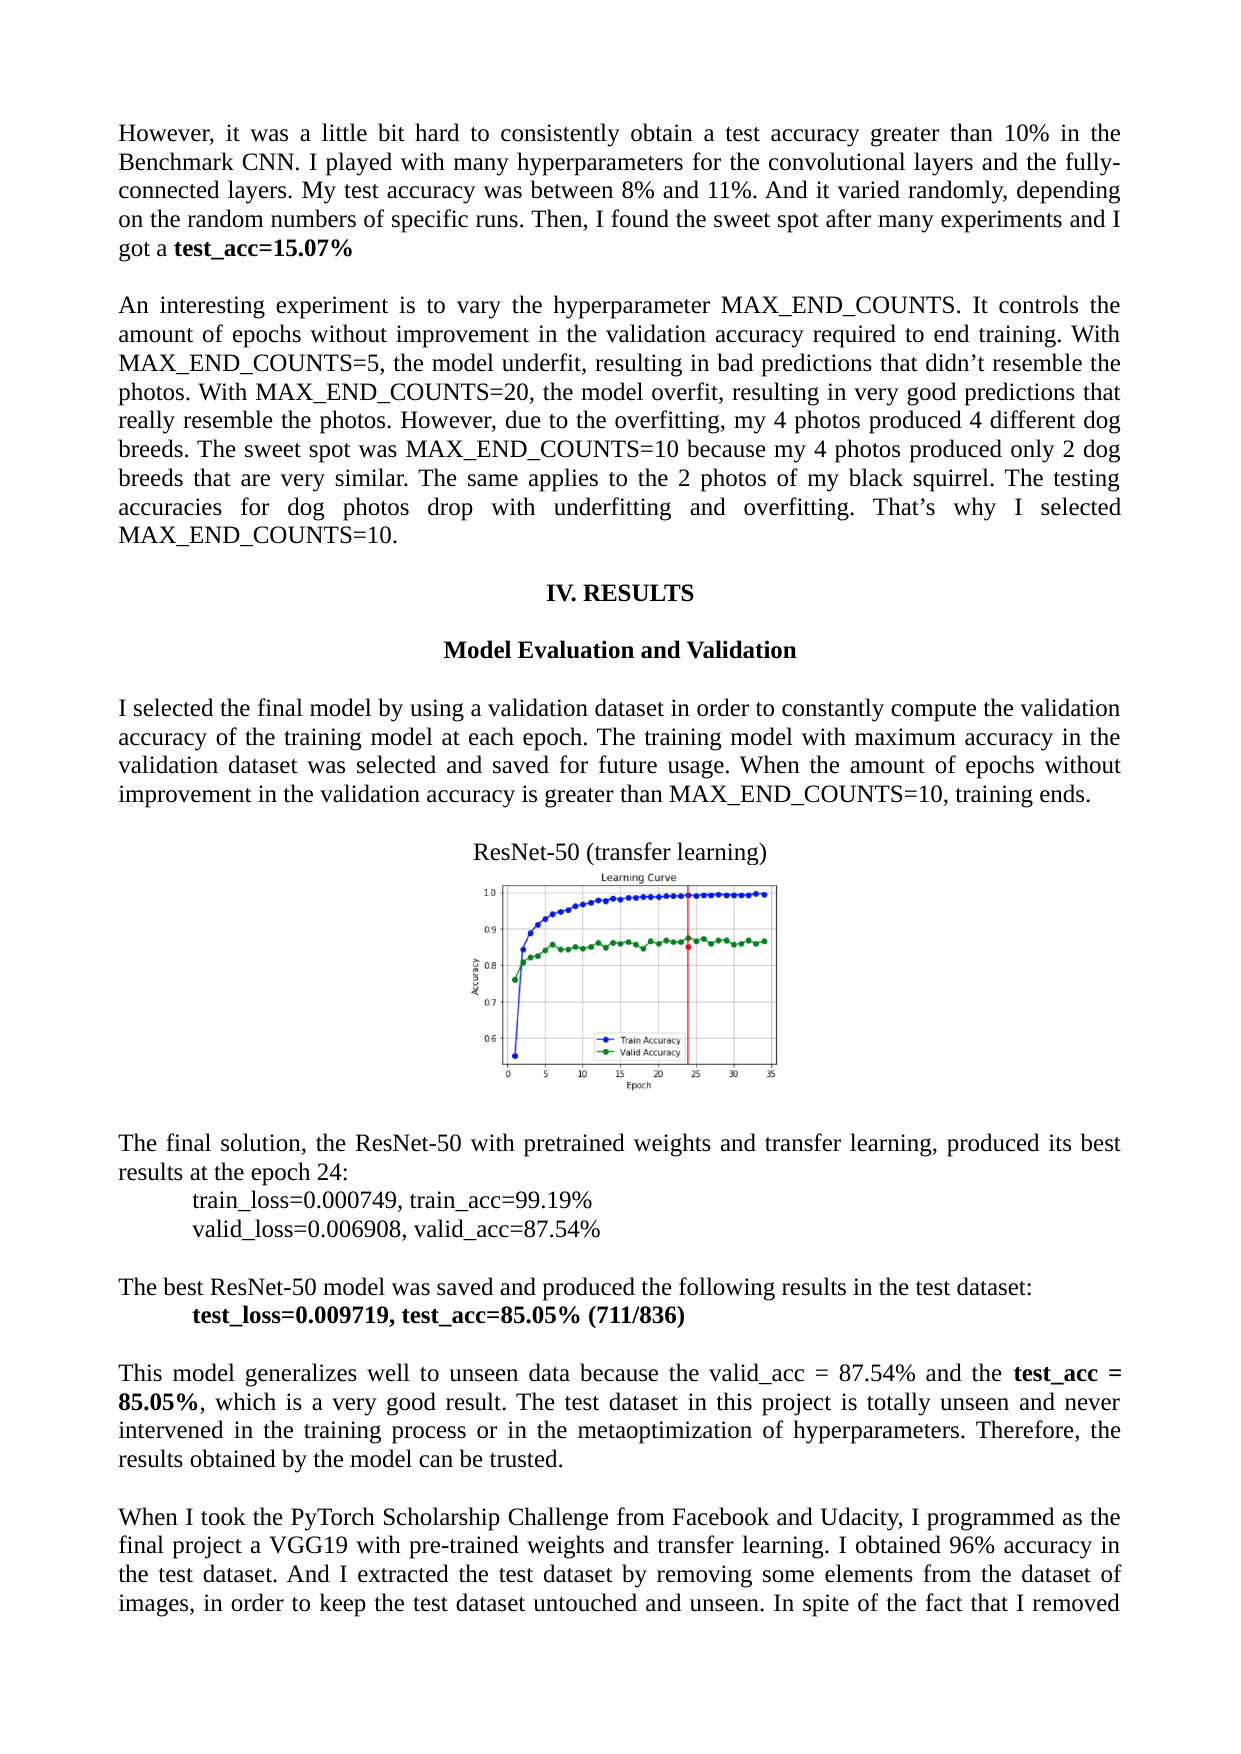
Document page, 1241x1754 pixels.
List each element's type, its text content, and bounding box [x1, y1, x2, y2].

text test_loss=0.009719, test_acc=85.05% (711/836) [118, 1300, 1122, 1329]
picture [463, 865, 783, 1094]
text valid_loss=0.006908, valid_acc=87.54% [118, 1214, 1122, 1243]
text IV. RESULTS [118, 578, 1122, 607]
text train_loss=0.000749, train_acc=99.19% [118, 1185, 1122, 1214]
text The best ResNet-50 model was saved and produced the following results in the test dataset: [118, 1272, 1122, 1300]
text However, it was a little bit hard to consistently obtain a test accuracy greater than 10% in the Benchmark CNN. I played with many hyperparameters for the convolutional layers and the fully-connected layers. My test accuracy was between 8% and 11%. And it varied randomly, depending on the random numbers of specific runs. Then, I found the sweet spot after many experiments and I got a test_acc=15.07% [118, 118, 1122, 262]
text The final solution, the ResNet-50 with pretrained weights and transfer learning, produced its best results at the epoch 24: [118, 1128, 1122, 1185]
text When I took the PyTorch Scholarship Challenge from Facebook and Udacity, I programmed as the final project a VGG19 with pre-trained weights and transfer learning. I obtained 96% accuracy in the test dataset. And I extracted the test dataset by removing some elements from the dataset of images, in order to keep the test dataset untouched and unseen. In spite of the fact that I removed [118, 1502, 1122, 1617]
text ResNet-50 (transfer learning) [118, 837, 1122, 866]
text Model Evaluation and Validation [118, 636, 1122, 664]
text I selected the final model by using a validation dataset in order to constantly compute the validation accuracy of the training model at each epoch. The training model with maximum accuracy in the validation dataset was selected and saved for future usage. When the amount of epochs without improvement in the validation accuracy is greater than MAX_END_COUNTS=10, training ends. [118, 693, 1122, 808]
text An interesting experiment is to vary the hyperparameter MAX_END_COUNTS. It controls the amount of epochs without improvement in the validation accuracy required to end training. With MAX_END_COUNTS=5, the model underfit, resulting in bad predictions that didn’t resemble the photos. With MAX_END_COUNTS=20, the model overfit, resulting in very good predictions that really resemble the photos. However, due to the overfitting, my 4 photos produced 4 different dog breeds. The sweet spot was MAX_END_COUNTS=10 because my 4 photos produced only 2 dog breeds that are very similar. The same applies to the 2 photos of my black squirrel. The testing accuracies for dog photos drop with underfitting and overfitting. That’s why I selected MAX_END_COUNTS=10. [118, 291, 1122, 549]
text This model generalizes well to unseen data because the valid_acc = 87.54% and the test_acc = 85.05%, which is a very good result. The test dataset in this project is totally unseen and never intervened in the training process or in the metaoptimization of hyperparameters. Therefore, the results obtained by the model can be trusted. [118, 1358, 1122, 1473]
